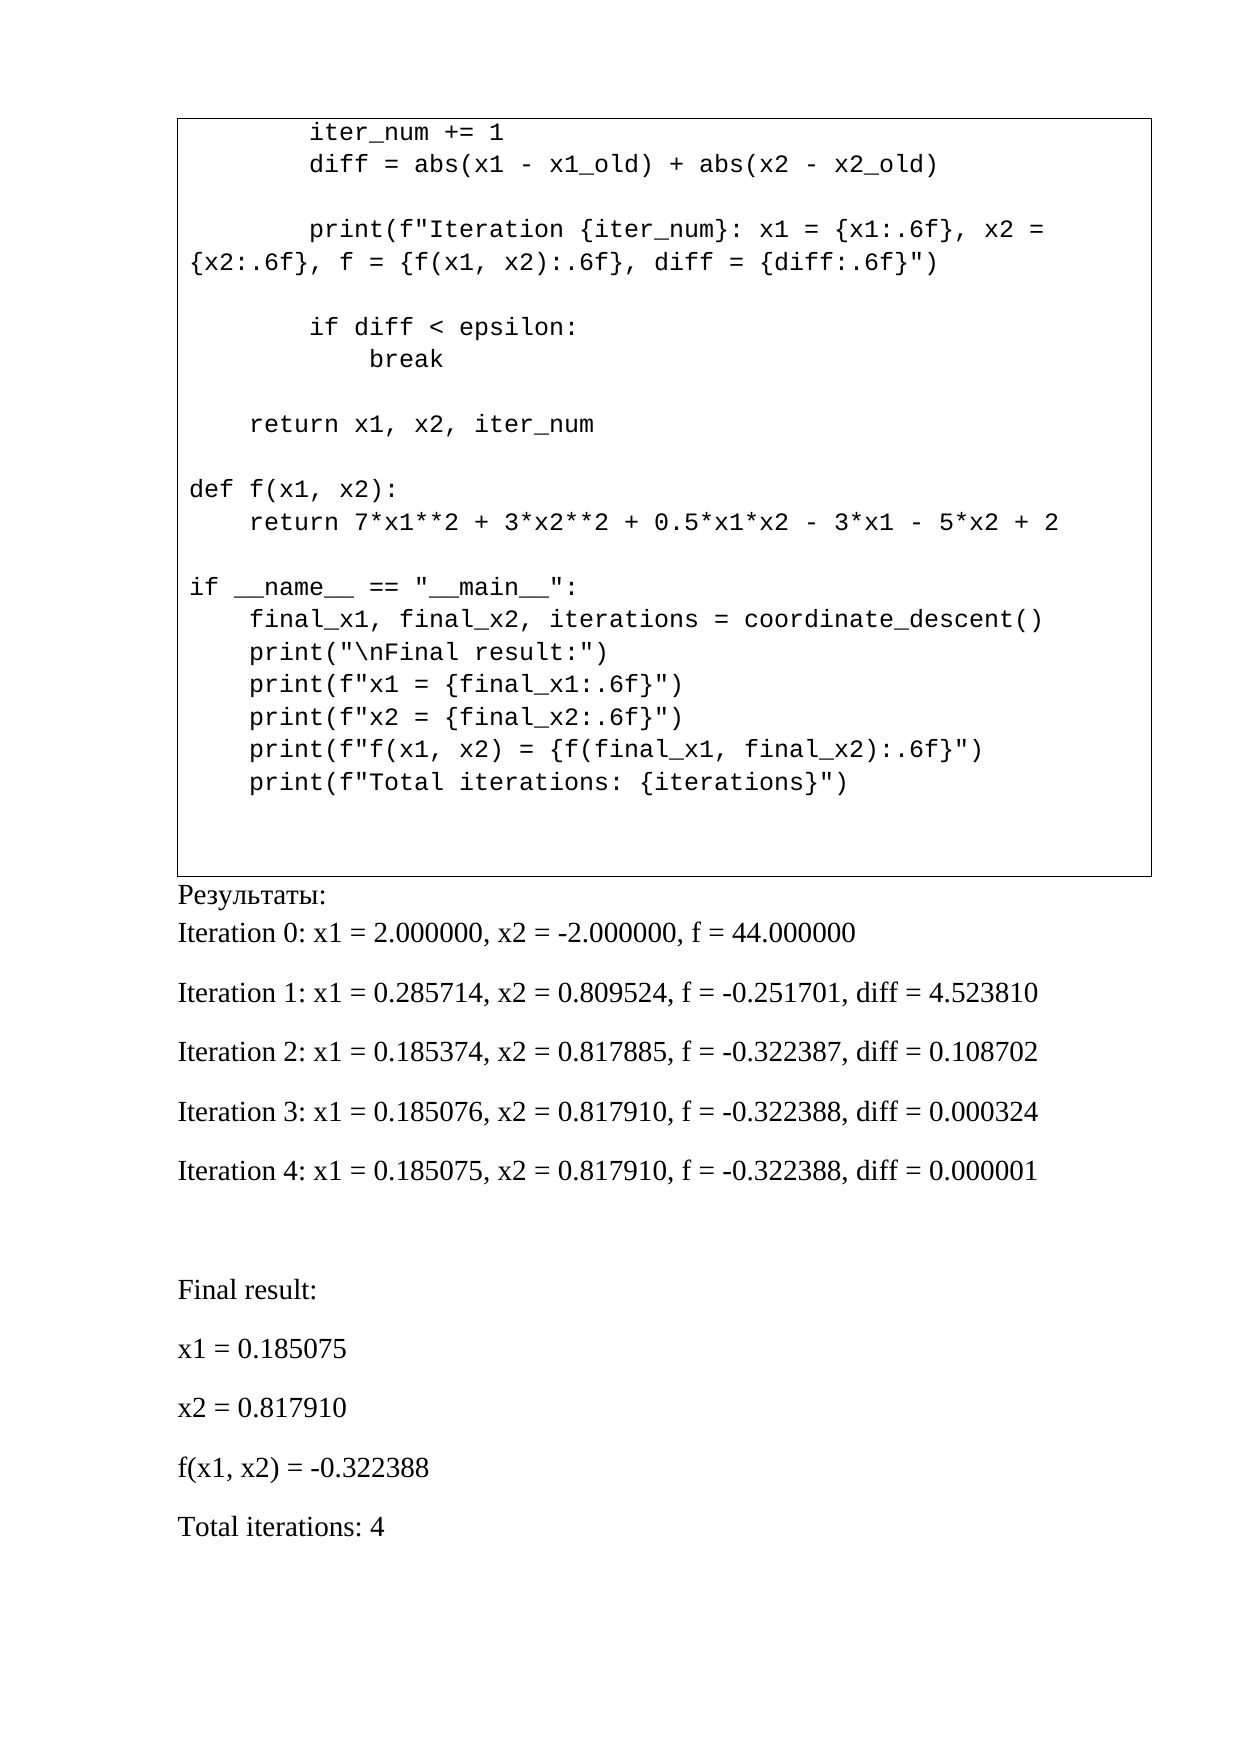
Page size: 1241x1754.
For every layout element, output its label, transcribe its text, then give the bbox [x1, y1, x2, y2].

text Результаты: Iteration 0: x1 = 2.000000, x2 = -2.000000, f = 44.000000 [177, 877, 1152, 949]
text Iteration 2: x1 = 0.185374, x2 = 0.817885, f = -0.322387, diff = 0.108702 [177, 1034, 1152, 1068]
text f(x1, x2) = -0.322388 [177, 1450, 1152, 1483]
text x2 = 0.817910 [177, 1391, 1152, 1424]
text Iteration 3: x1 = 0.185076, x2 = 0.817910, f = -0.322388, diff = 0.000324 [177, 1094, 1152, 1127]
text x1 = 0.185075 [177, 1331, 1152, 1365]
text Final result: [177, 1272, 1152, 1305]
text Iteration 1: x1 = 0.285714, x2 = 0.809524, f = -0.251701, diff = 4.523810 [177, 975, 1152, 1008]
text Total iterations: 4 [177, 1509, 1152, 1543]
table_header iter_num += 1 diff = abs(x1 - x1_old) + abs(x2 - x2_old) print(f"Iteration {iter_num}: x1 = {x1:.6f}, x2 = {x2:.6f}, f = {f(x1, x2):.6f}, diff = {diff:.6f}") if diff < epsilon: break return x1, x2, iter_num def f(x1, x2): return 7*x1**2 + 3*x2**2 + 0.5*x1*x2 - 3*x1 - 5*x2 + 2 if __name__ == "__main__": final_x1, final_x2, iterations = coordinate_descent() print("\nFinal result:") print(f"x1 = {final_x1:.6f}") print(f"x2 = {final_x2:.6f}") print(f"f(x1, x2) = {f(final_x1, final_x2):.6f}") print(f"Total iterations: {iterations}") [178, 119, 1151, 876]
text Iteration 4: x1 = 0.185075, x2 = 0.817910, f = -0.322388, diff = 0.000001 [177, 1153, 1152, 1187]
